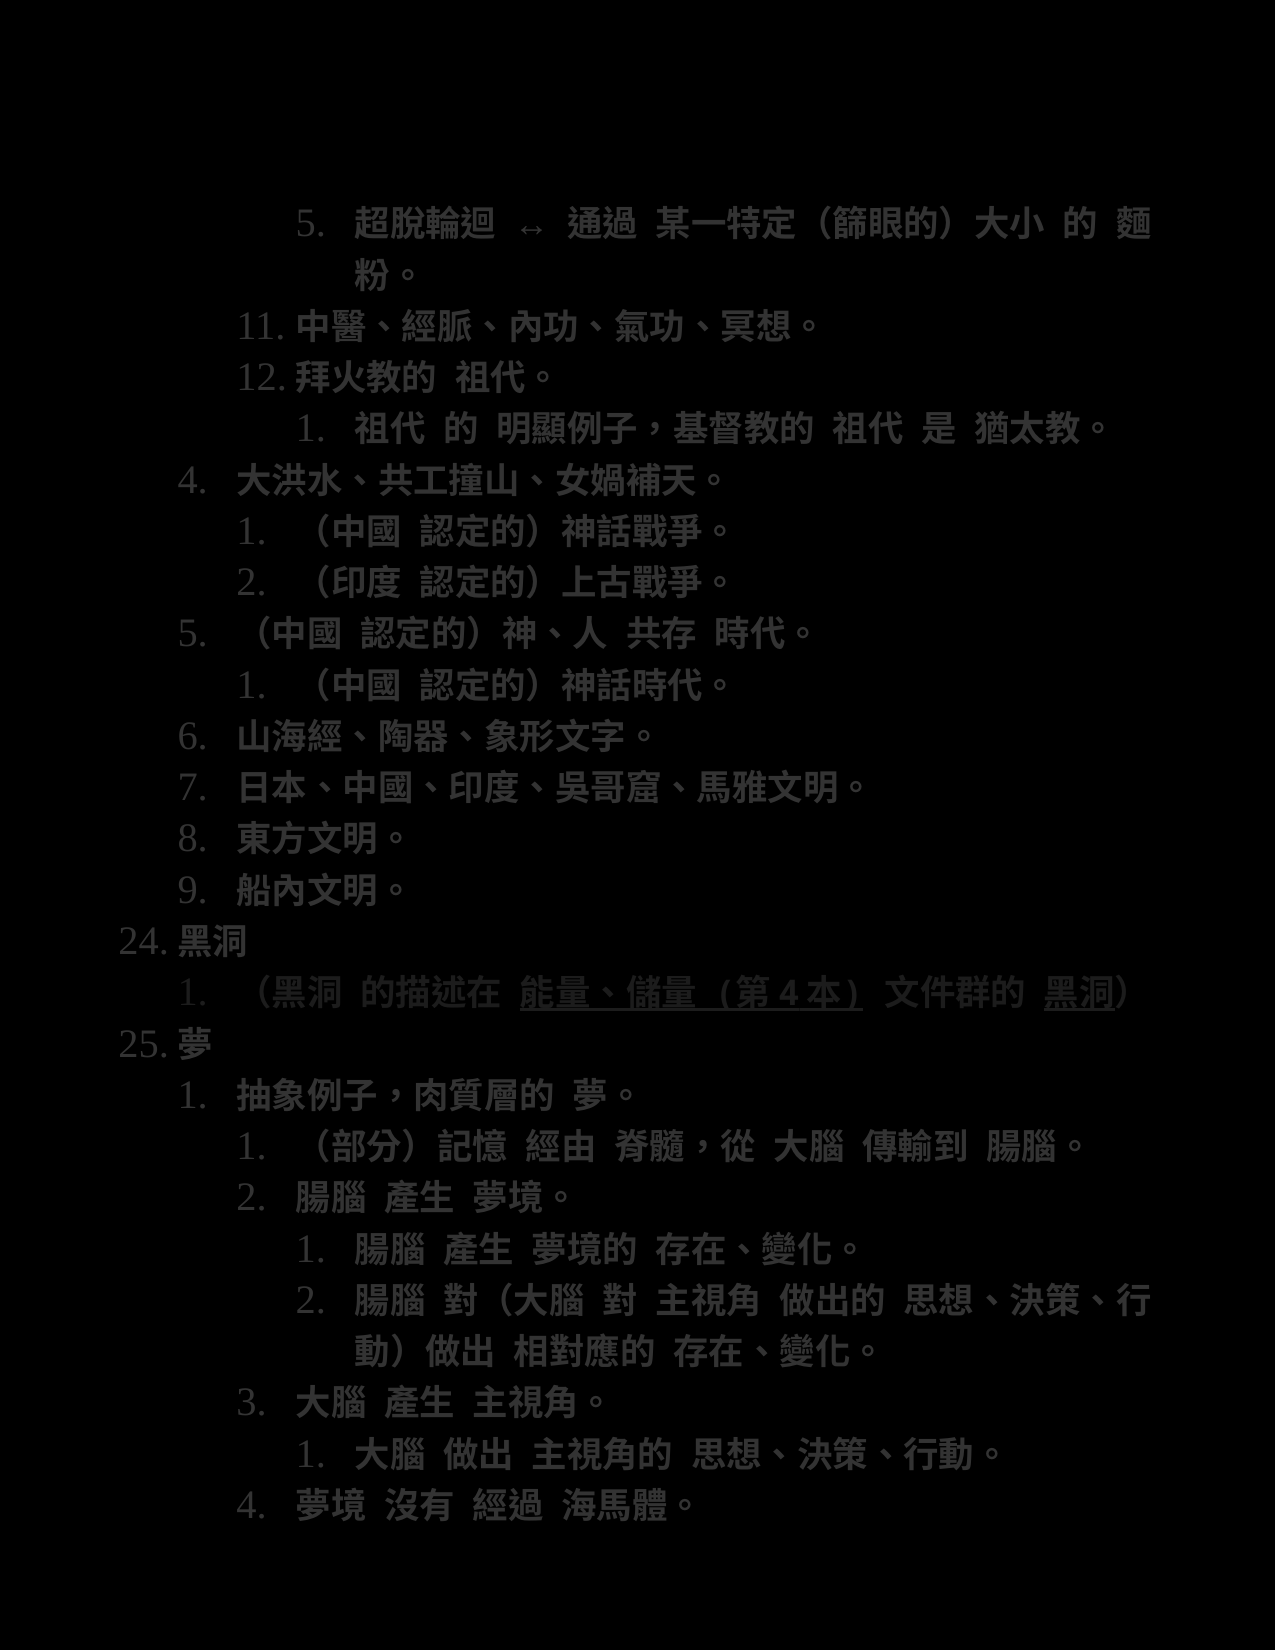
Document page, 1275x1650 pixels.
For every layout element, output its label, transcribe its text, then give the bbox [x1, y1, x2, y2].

list （中國 認定的）神話戰爭。 [236, 503, 1157, 554]
list 超脫輪迴 ↔ 通過 某一特定（篩眼的）大小 的 麵粉。 [295, 196, 1157, 298]
list （部分）記憶 經由 脊髓，從 大腦 傳輸到 腸腦。 [236, 1118, 1157, 1170]
list 大腦 做出 主視角的 思想、決策、行動。 [295, 1426, 1157, 1477]
list 東方文明。 [177, 811, 1157, 862]
list 中醫、經脈、內功、氣功、冥想。 [236, 298, 1157, 349]
list 大洪水、共工撞山、女媧補天。 [177, 452, 1157, 503]
list （中國 認定的）神、人 共存 時代。 [177, 606, 1157, 657]
list （黑洞 的描述在 能量、儲量 (第4本) 文件群的 黑洞） [177, 964, 1157, 1016]
list 拜火教的 祖代。 [236, 349, 1157, 401]
list 腸腦 對（大腦 對 主視角 做出的 思想、決策、行動）做出 相對應的 存在、變化。 [295, 1272, 1157, 1375]
list 腸腦 產生 夢境的 存在、變化。 [295, 1221, 1157, 1272]
list 夢 [118, 1016, 1157, 1067]
list 日本、中國、印度、吳哥窟、馬雅文明。 [177, 759, 1157, 811]
list 祖代 的 明顯例子，基督教的 祖代 是 猶太教。 [295, 401, 1157, 452]
list 抽象例子，肉質層的 夢。 [177, 1067, 1157, 1118]
list 腸腦 產生 夢境。 [236, 1170, 1157, 1221]
list 黑洞 [118, 913, 1157, 964]
list 夢境 沒有 經過 海馬體。 [236, 1477, 1157, 1528]
list 船內文明。 [177, 862, 1157, 913]
list 山海經、陶器、象形文字。 [177, 708, 1157, 759]
list 大腦 產生 主視角。 [236, 1375, 1157, 1426]
list （印度 認定的）上古戰爭。 [236, 554, 1157, 606]
list （中國 認定的）神話時代。 [236, 657, 1157, 708]
